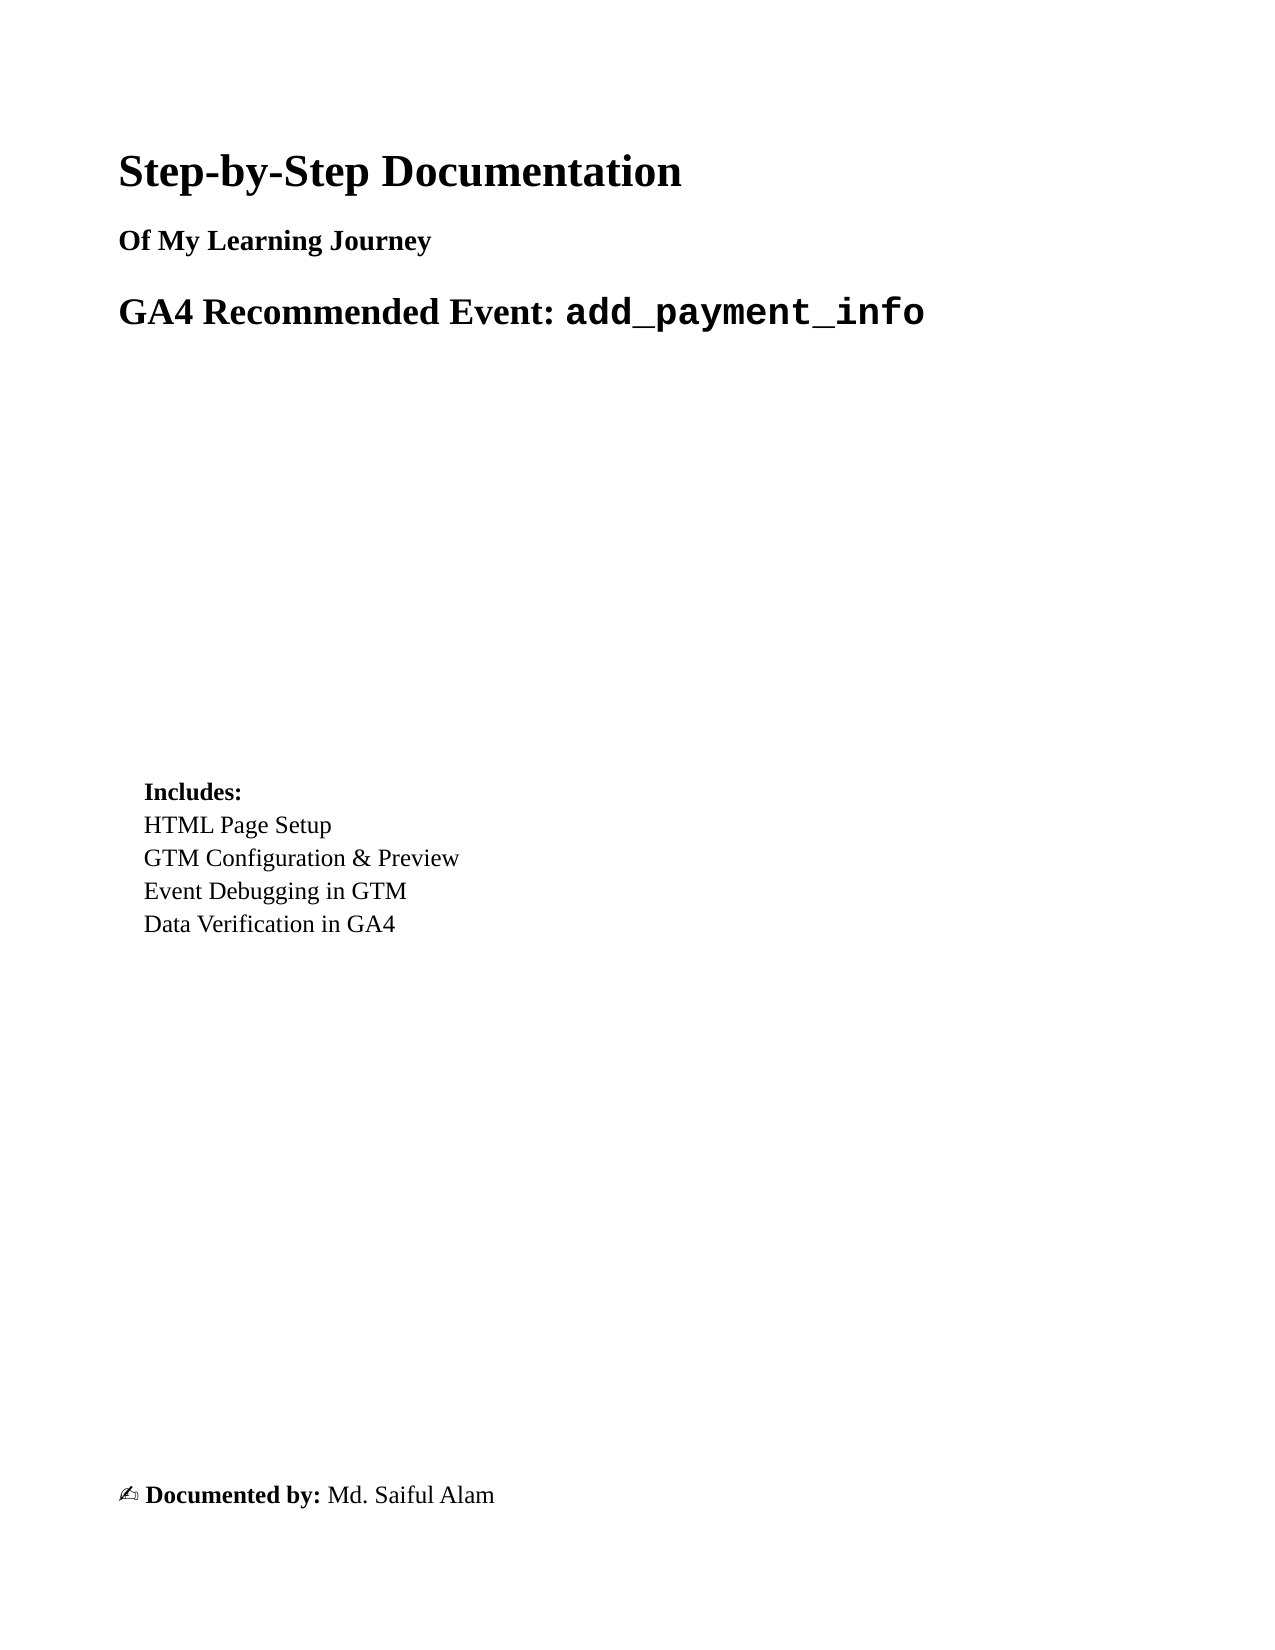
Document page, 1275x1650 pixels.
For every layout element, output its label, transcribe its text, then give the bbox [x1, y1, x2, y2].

subtitle Step-by-Step Documentation [118, 143, 1157, 196]
subtitle Of My Learning Journey [118, 223, 1157, 256]
text ✍ Documented by: Md. Saiful Alam [118, 1480, 1157, 1509]
text 📌 Includes: ✅ HTML Page Setup ✅ GTM Configuration & Preview ✅ Event Debugging in GTM ✅ Data Verification in GA4 [118, 777, 1157, 938]
subtitle GA4 Recommended Event: add_payment_info [118, 290, 1157, 336]
